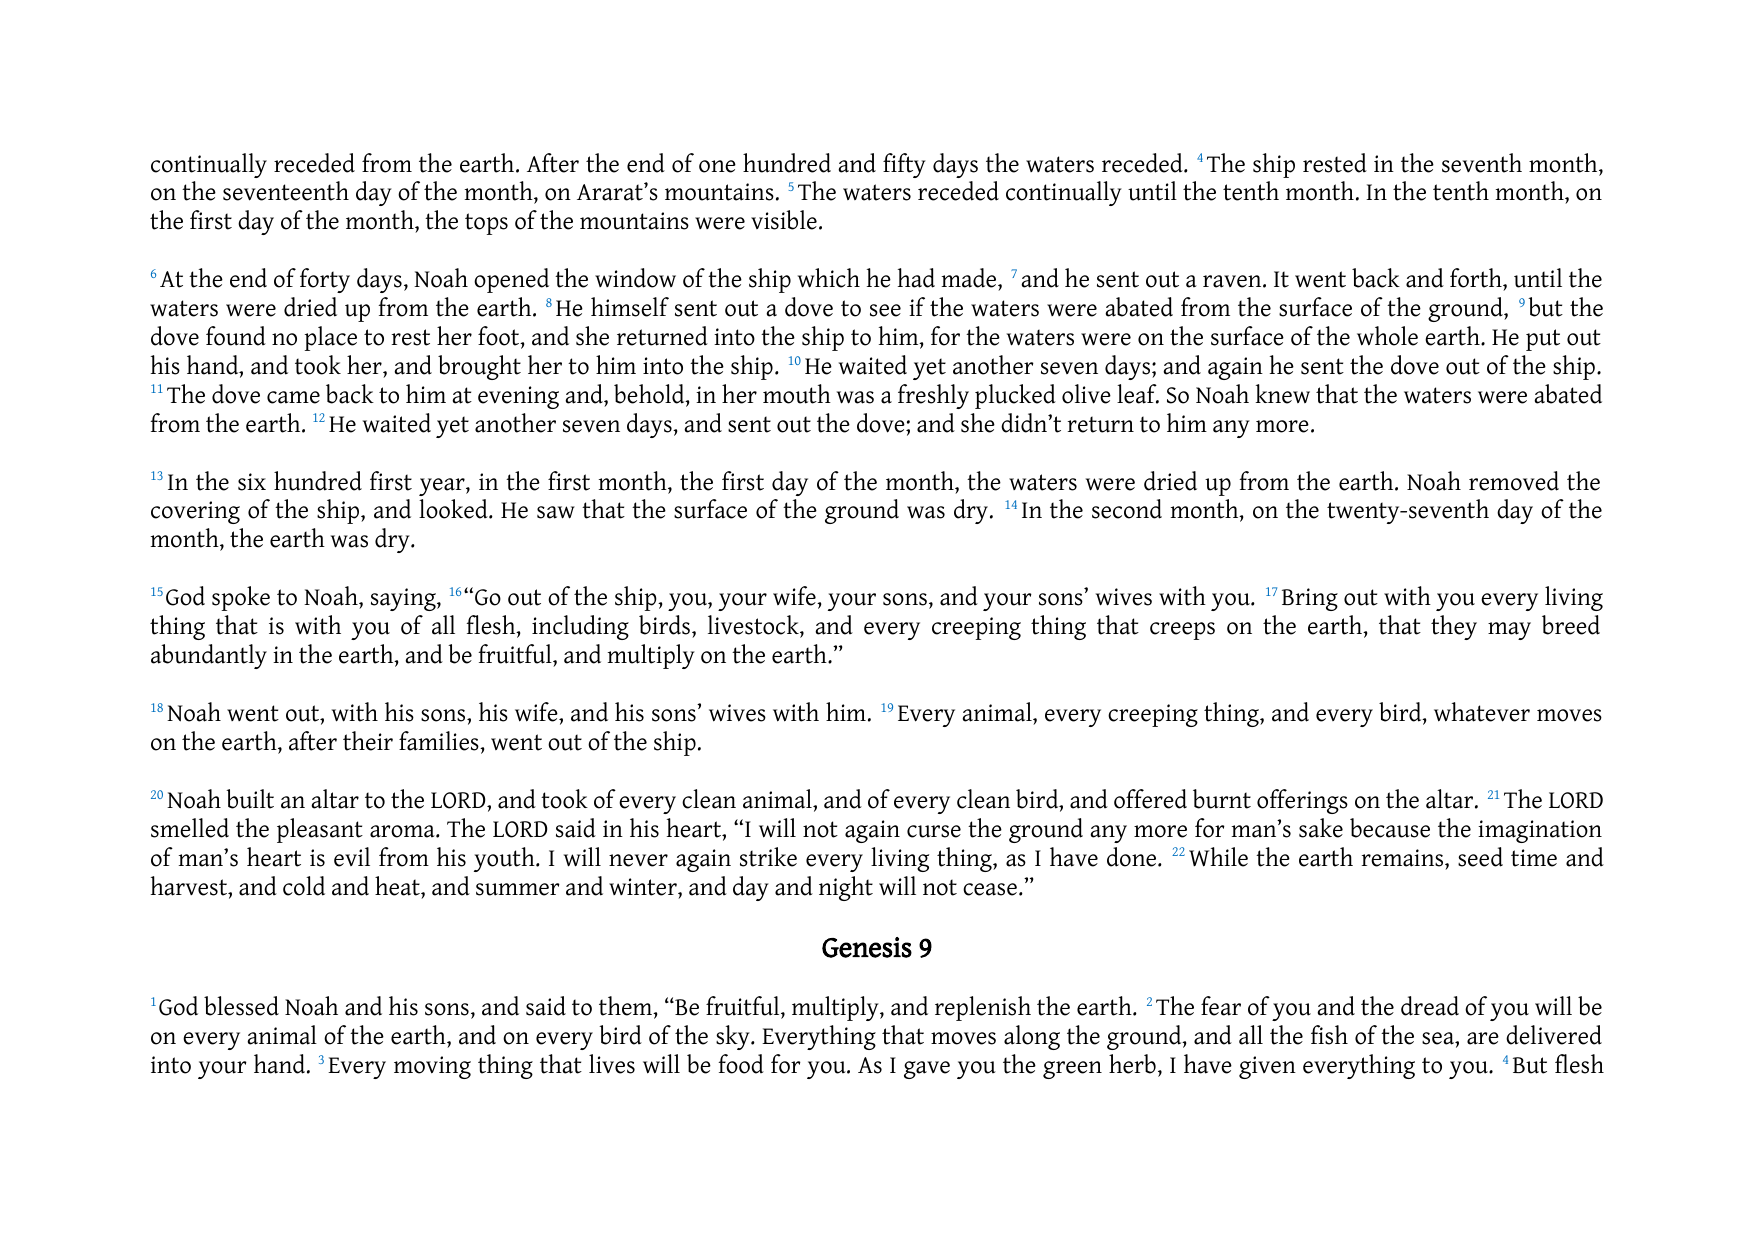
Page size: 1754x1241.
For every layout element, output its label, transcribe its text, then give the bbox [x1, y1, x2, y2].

text Genesis 9 [150, 931, 1604, 965]
text 13 In the six hundred first year, in the first month, the first day of the month, the waters were dried up from the earth. Noah removed the covering of the ship, and looked. He saw that the surface of the ground was dry. 14 In the second month, on the twenty-seventh day of the month, the earth was dry. [150, 468, 1604, 554]
text 18 Noah went out, with his sons, his wife, and his sons’ wives with him. 19 Every animal, every creeping thing, and every bird, whatever moves on the earth, after their families, went out of the ship. [150, 699, 1604, 757]
text 20 Noah built an altar to the LORD, and took of every clean animal, and of every clean bird, and offered burnt offerings on the altar. 21 The LORD smelled the pleasant aroma. The LORD said in his heart, “I will not again curse the ground any more for man’s sake because the imagination of man’s heart is evil from his youth. I will never again strike every living thing, as I have done. 22 While the earth remains, seed time and harvest, and cold and heat, and summer and winter, and day and night will not cease.” [150, 786, 1604, 902]
text continually receded from the earth. After the end of one hundred and fifty days the waters receded. 4 The ship rested in the seventh month, on the seventeenth day of the month, on Ararat’s mountains. 5 The waters receded continually until the tenth month. In the tenth month, on the first day of the month, the tops of the mountains were visible. [150, 150, 1604, 237]
text 1 God blessed Noah and his sons, and said to them, “Be fruitful, multiply, and replenish the earth. 2 The fear of you and the dread of you will be on every animal of the earth, and on every bird of the sky. Everything that moves along the ground, and all the fish of the sea, are delivered into your hand. 3 Every moving thing that lives will be food for you. As I gave you the green herb, I have given everything to you. 4 But flesh [150, 994, 1604, 1080]
text 15 God spoke to Noah, saying, 16 “Go out of the ship, you, your wife, your sons, and your sons’ wives with you. 17 Bring out with you every living thing that is with you of all flesh, including birds, livestock, and every creeping thing that creeps on the earth, that they may breed abundantly in the earth, and be fruitful, and multiply on the earth.” [150, 584, 1604, 670]
text 6 At the end of forty days, Noah opened the window of the ship which he had made, 7 and he sent out a raven. It went back and forth, until the waters were dried up from the earth. 8 He himself sent out a dove to see if the waters were abated from the surface of the ground, 9 but the dove found no place to rest her foot, and she returned into the ship to him, for the waters were on the surface of the whole earth. He put out his hand, and took her, and brought her to him into the ship. 10 He waited yet another seven days; and again he sent the dove out of the ship. 11 The dove came back to him at evening and, behold, in her mouth was a freshly plucked olive leaf. So Noah knew that the waters were abated from the earth. 12 He waited yet another seven days, and sent out the dove; and she didn’t return to him any more. [150, 266, 1604, 439]
